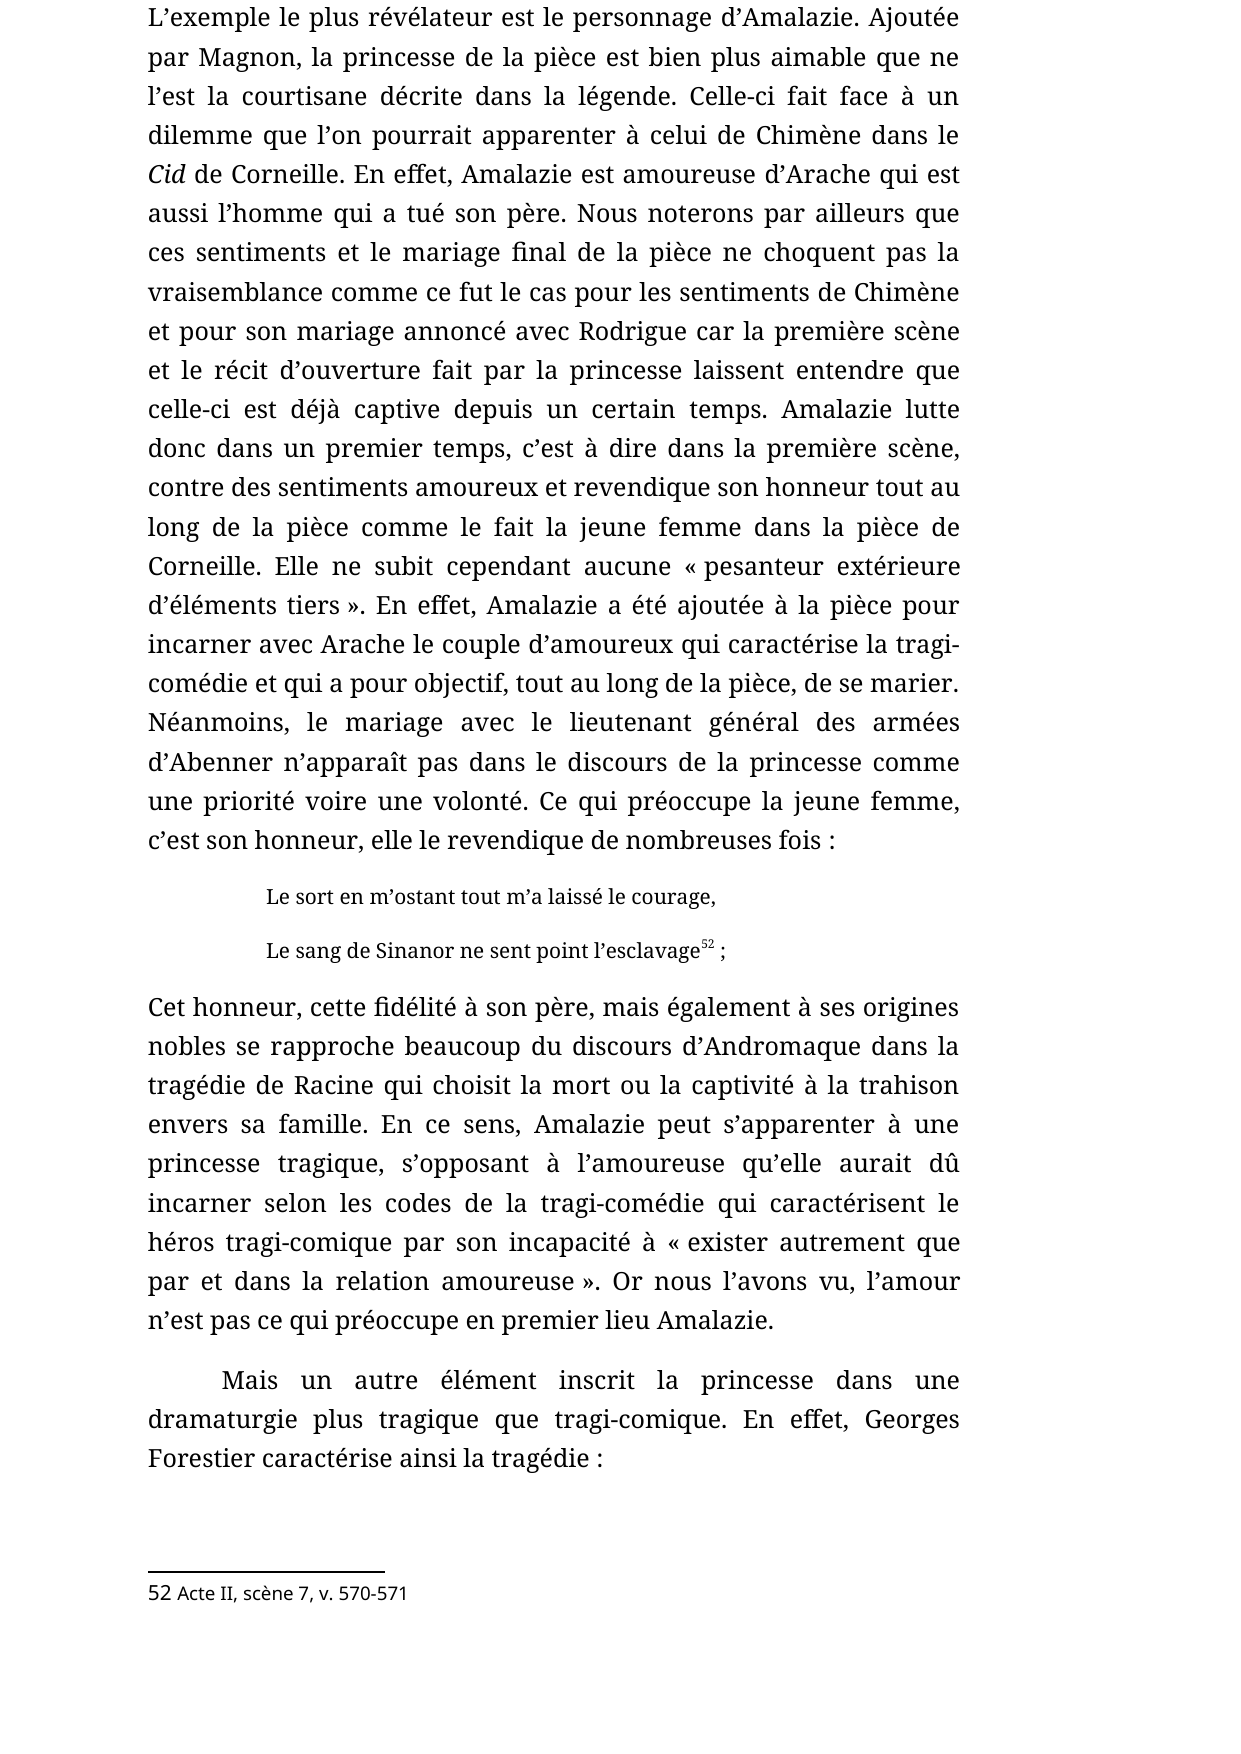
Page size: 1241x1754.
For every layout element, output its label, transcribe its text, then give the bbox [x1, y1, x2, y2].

text Le sang de Sinanor ne sent point l’esclavage ; [266, 936, 961, 964]
text Mais un autre élément inscrit la princesse dans une dramaturgie plus tragique que tragi-comique. En effet, Georges Forestier caractérise ainsi la tragédie : [148, 1363, 961, 1475]
text Le sort en m’ostant tout m’a laissé le courage, [266, 882, 961, 911]
text Cet honneur, cette fidélité à son père, mais également à ses origines nobles se rapproche beaucoup du discours d’Andromaque dans la tragédie de Racine qui choisit la mort ou la captivité à la trahison envers sa famille. En ce sens, Amalazie peut s’apparenter à une princesse tragique, s’opposant à l’amoureuse qu’elle aurait dû incarner selon les codes de la tragi-comédie qui caractérisent le héros tragi-comique par son incapacité à « exister autrement que par et dans la relation amoureuse ». Or nous l’avons vu, l’amour n’est pas ce qui préoccupe en premier lieu Amalazie. [148, 989, 961, 1337]
text L’exemple le plus révélateur est le personnage d’Amalazie. Ajoutée par Magnon, la princesse de la pièce est bien plus aimable que ne l’est la courtisane décrite dans la légende. Celle-ci fait face à un dilemme que l’on pourrait apparenter à celui de Chimène dans le Cid de Corneille. En effet, Amalazie est amoureuse d’Arache qui est aussi l’homme qui a tué son père. Nous noterons par ailleurs que ces sentiments et le mariage final de la pièce ne choquent pas la vraisemblance comme ce fut le cas pour les sentiments de Chimène et pour son mariage annoncé avec Rodrigue car la première scène et le récit d’ouverture fait par la princesse laissent entendre que celle-ci est déjà captive depuis un certain temps. Amalazie lutte donc dans un premier temps, c’est à dire dans la première scène, contre des sentiments amoureux et revendique son honneur tout au long de la pièce comme le fait la jeune femme dans la pièce de Corneille. Elle ne subit cependant aucune « pesanteur extérieure d’éléments tiers ». En effet, Amalazie a été ajoutée à la pièce pour incarner avec Arache le couple d’amoureux qui caractérise la tragi-comédie et qui a pour objectif, tout au long de la pièce, de se marier. Néanmoins, le mariage avec le lieutenant général des armées d’Abenner n’apparaît pas dans le discours de la princesse comme une priorité voire une volonté. Ce qui préoccupe la jeune femme, c’est son honneur, elle le revendique de nombreuses fois : [148, 0, 961, 857]
text Acte II, scène 7, v. 570-571 [148, 1578, 961, 1606]
